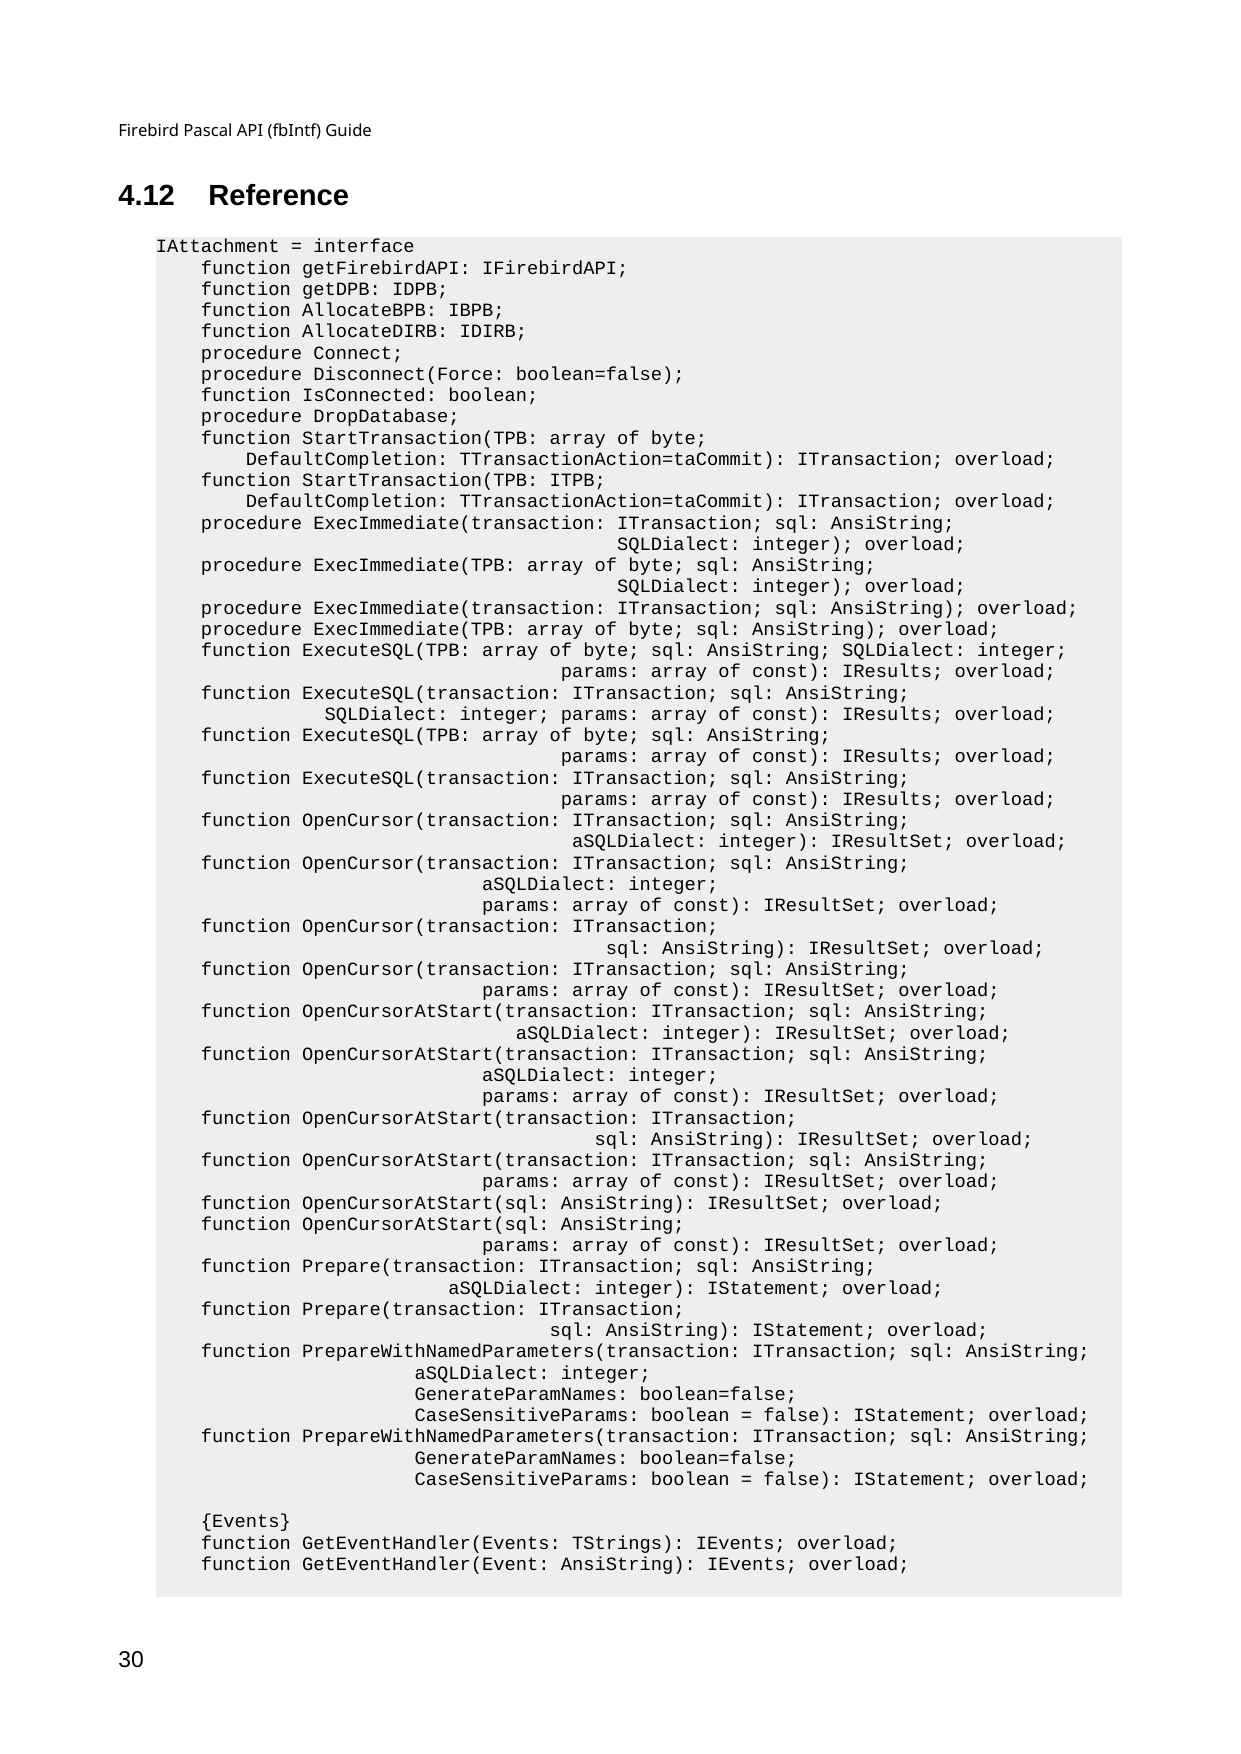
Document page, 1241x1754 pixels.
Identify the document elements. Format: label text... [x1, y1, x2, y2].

text procedure ExecImmediate(transaction: ITransaction; sql: AnsiString); overload; [156, 598, 1122, 620]
text procedure Connect; [156, 343, 1122, 365]
text function OpenCursor(transaction: ITransaction; sql: AnsiString; [156, 853, 1122, 875]
text function ExecuteSQL(transaction: ITransaction; sql: AnsiString; [156, 768, 1122, 790]
text procedure ExecImmediate(TPB: array of byte; sql: AnsiString; [156, 556, 1122, 577]
text function OpenCursorAtStart(transaction: ITransaction; sql: AnsiString; [156, 1151, 1122, 1172]
text function StartTransaction(TPB: ITPB; [156, 471, 1122, 492]
text IAttachment = interface [156, 237, 1122, 258]
text aSQLDialect: integer): IResultSet; overload; [156, 1023, 1122, 1045]
text CaseSensitiveParams: boolean = false): IStatement; overload; [156, 1470, 1122, 1491]
text DefaultCompletion: TTransactionAction=taCommit): ITransaction; overload; [156, 450, 1122, 471]
text sql: AnsiString): IResultSet; overload; [156, 938, 1122, 960]
text function OpenCursor(transaction: ITransaction; sql: AnsiString; [156, 960, 1122, 981]
text procedure DropDatabase; [156, 407, 1122, 428]
text function AllocateBPB: IBPB; [156, 301, 1122, 322]
text params: array of const): IResultSet; overload; [156, 1087, 1122, 1108]
text procedure ExecImmediate(TPB: array of byte; sql: AnsiString); overload; [156, 620, 1122, 641]
text function ExecuteSQL(transaction: ITransaction; sql: AnsiString; [156, 683, 1122, 705]
text function StartTransaction(TPB: array of byte; [156, 428, 1122, 450]
text function Prepare(transaction: ITransaction; sql: AnsiString; [156, 1257, 1122, 1278]
text params: array of const): IResultSet; overload; [156, 896, 1122, 917]
text aSQLDialect: integer; [156, 1066, 1122, 1087]
text DefaultCompletion: TTransactionAction=taCommit): ITransaction; overload; [156, 492, 1122, 513]
text function ExecuteSQL(TPB: array of byte; sql: AnsiString; [156, 726, 1122, 747]
text function PrepareWithNamedParameters(transaction: ITransaction; sql: AnsiString; [156, 1342, 1122, 1363]
text params: array of const): IResults; overload; [156, 662, 1122, 683]
text function OpenCursorAtStart(sql: AnsiString; [156, 1215, 1122, 1236]
text sql: AnsiString): IResultSet; overload; [156, 1130, 1122, 1151]
text params: array of const): IResults; overload; [156, 747, 1122, 768]
text params: array of const): IResults; overload; [156, 790, 1122, 811]
text params: array of const): IResultSet; overload; [156, 981, 1122, 1002]
text function OpenCursor(transaction: ITransaction; [156, 917, 1122, 938]
text function OpenCursorAtStart(sql: AnsiString): IResultSet; overload; [156, 1193, 1122, 1215]
text CaseSensitiveParams: boolean = false): IStatement; overload; [156, 1406, 1122, 1427]
text procedure Disconnect(Force: boolean=false); [156, 365, 1122, 386]
text params: array of const): IResultSet; overload; [156, 1236, 1122, 1257]
text SQLDialect: integer); overload; [156, 535, 1122, 556]
text function Prepare(transaction: ITransaction; [156, 1300, 1122, 1321]
text SQLDialect: integer; params: array of const): IResults; overload; [156, 705, 1122, 726]
text GenerateParamNames: boolean=false; [156, 1448, 1122, 1470]
text GenerateParamNames: boolean=false; [156, 1385, 1122, 1406]
text function getFirebirdAPI: IFirebirdAPI; [156, 258, 1122, 280]
text aSQLDialect: integer): IStatement; overload; [156, 1278, 1122, 1300]
text SQLDialect: integer); overload; [156, 577, 1122, 598]
text function getDPB: IDPB; [156, 280, 1122, 301]
text sql: AnsiString): IStatement; overload; [156, 1321, 1122, 1342]
text aSQLDialect: integer; [156, 1363, 1122, 1385]
text function OpenCursorAtStart(transaction: ITransaction; sql: AnsiString; [156, 1002, 1122, 1023]
text function AllocateDIRB: IDIRB; [156, 322, 1122, 343]
text procedure ExecImmediate(transaction: ITransaction; sql: AnsiString; [156, 513, 1122, 535]
text aSQLDialect: integer): IResultSet; overload; [156, 832, 1122, 853]
text function OpenCursor(transaction: ITransaction; sql: AnsiString; [156, 811, 1122, 832]
text function PrepareWithNamedParameters(transaction: ITransaction; sql: AnsiString; [156, 1427, 1122, 1448]
text function OpenCursorAtStart(transaction: ITransaction; sql: AnsiString; [156, 1045, 1122, 1066]
text function GetEventHandler(Event: AnsiString): IEvents; overload; [156, 1555, 1122, 1576]
subtitle Reference [118, 178, 1122, 212]
text aSQLDialect: integer; [156, 875, 1122, 896]
text {Events} [156, 1512, 1122, 1533]
text params: array of const): IResultSet; overload; [156, 1172, 1122, 1193]
text function OpenCursorAtStart(transaction: ITransaction; [156, 1108, 1122, 1130]
text function GetEventHandler(Events: TStrings): IEvents; overload; [156, 1533, 1122, 1555]
text function IsConnected: boolean; [156, 386, 1122, 407]
text function ExecuteSQL(TPB: array of byte; sql: AnsiString; SQLDialect: integer; [156, 641, 1122, 662]
